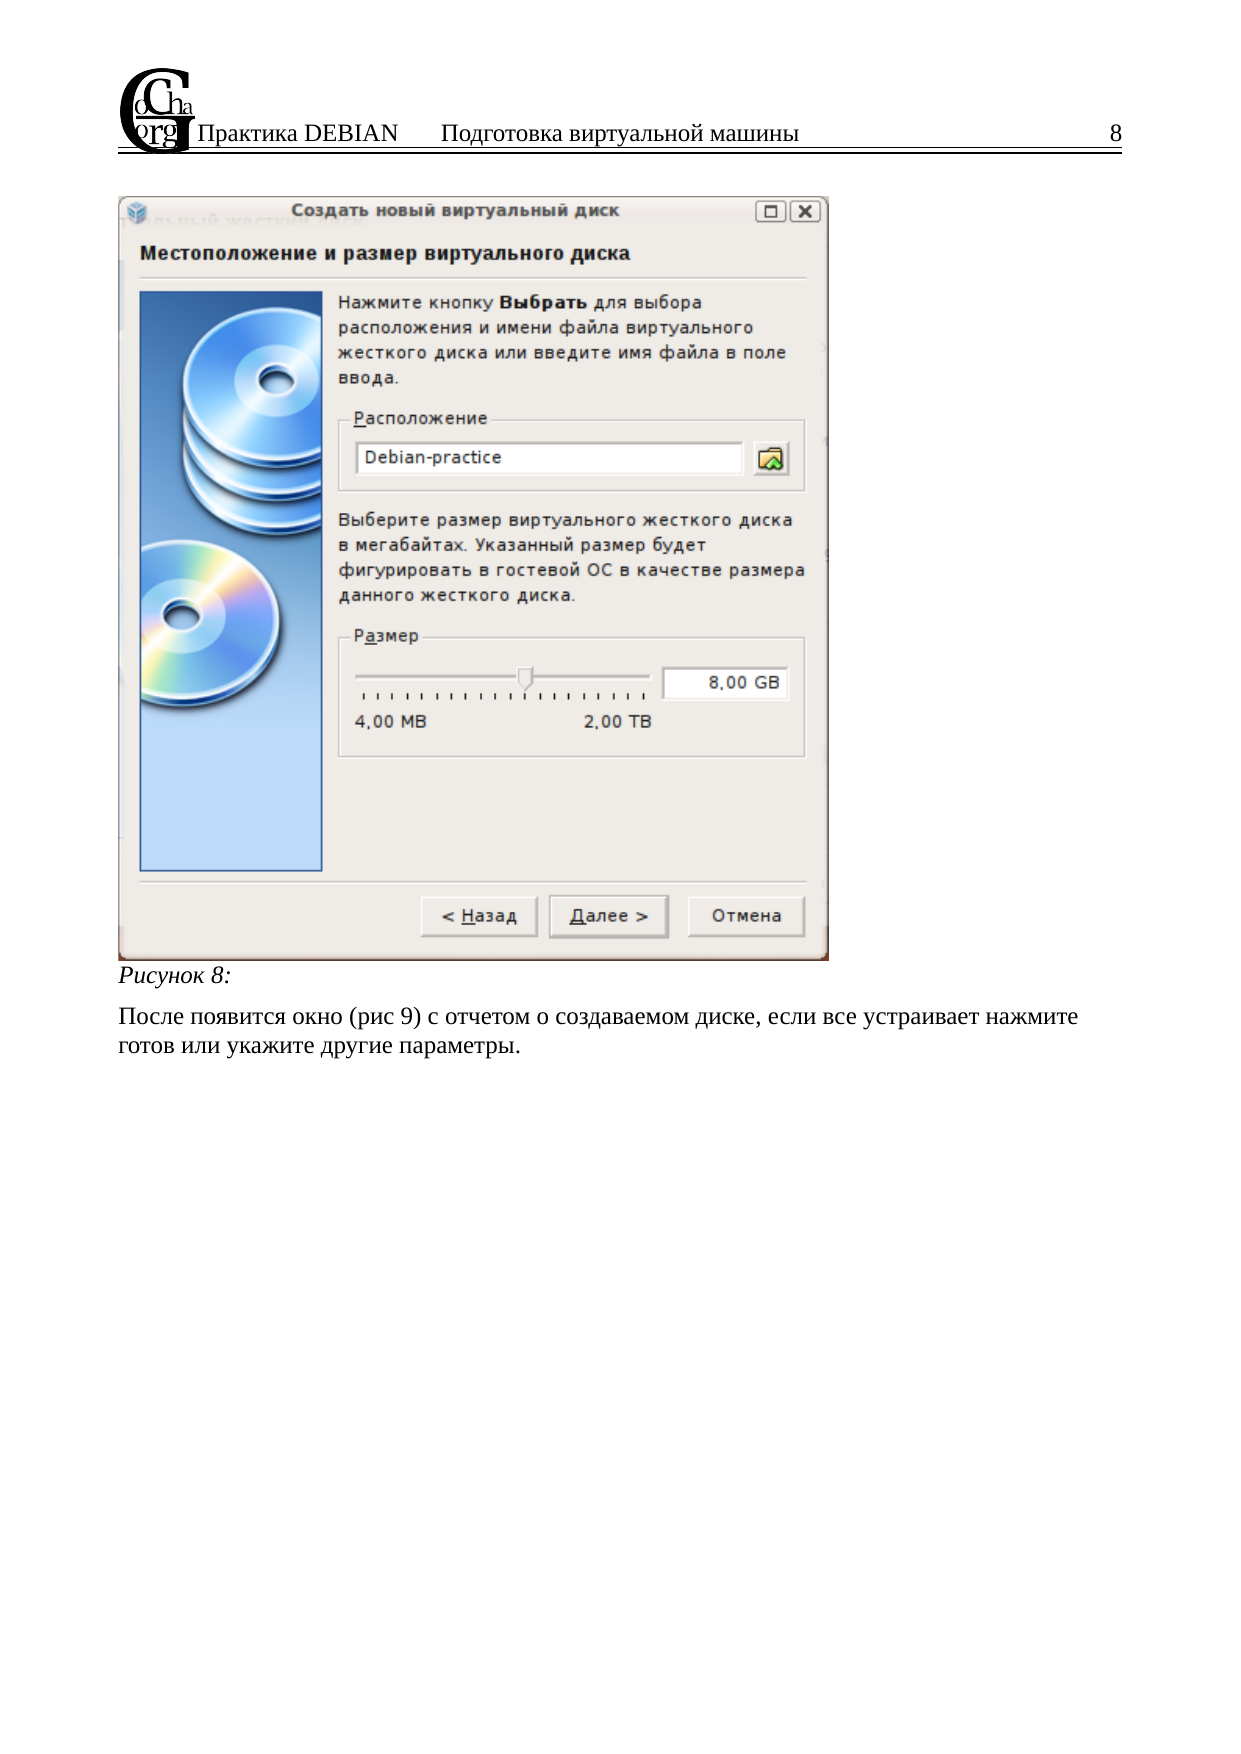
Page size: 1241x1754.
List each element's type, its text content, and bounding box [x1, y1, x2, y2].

text Рисунок 8: [118, 961, 829, 989]
text После появится окно (рис 9) с отчетом о создаваемом диске, если все устраивает нажмите готов или укажите другие параметры. [118, 1001, 1122, 1059]
picture [118, 196, 829, 961]
picture [120, 68, 195, 154]
